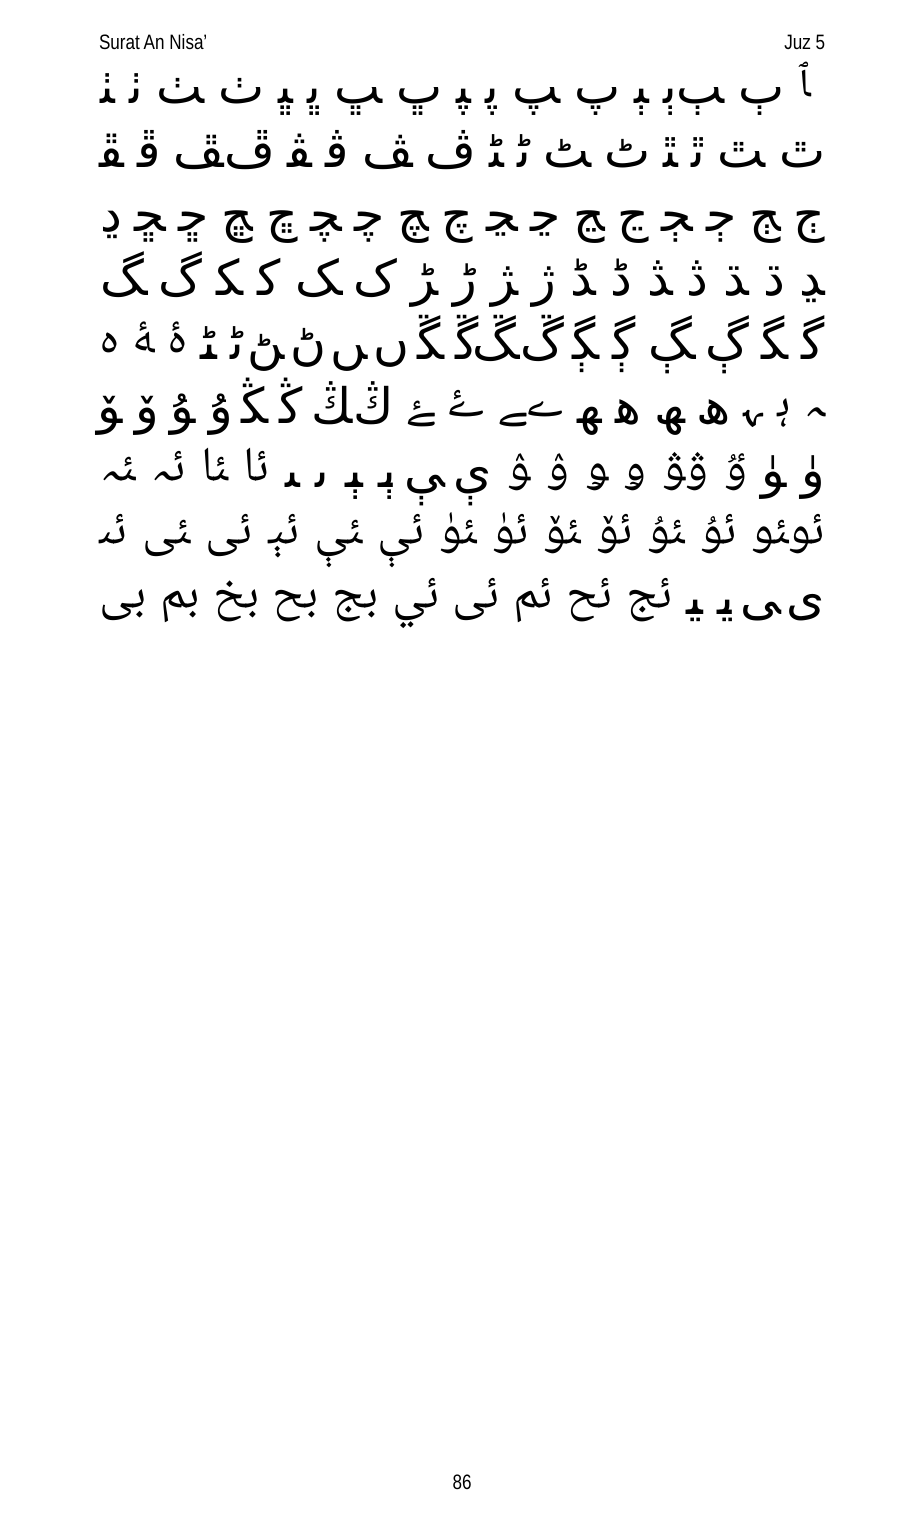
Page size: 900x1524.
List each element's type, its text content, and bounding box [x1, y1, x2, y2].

text ﭑ ﭒ ﭓﭔ ﭕ ﭖ ﭗ ﭘ ﭙ ﭚ ﭛ ﭜ ﭝ ﭞ ﭟ ﭠ ﭡ ﭢ ﭣ ﭤ ﭥ ﭦ ﭧ ﭨ ﭩ ﭪ ﭫ ﭬ ﭭ ﭮﭯ ﭰ ﭱ ﭲ ﭳ ﭴ ﭵ ﭶ ﭷ ﭸ ﭹ ﭺ ﭻ ﭼ ﭽ ﭾ ﭿ ﮀ ﮁ ﮂ ﮃ ﮄ ﮅ ﮆ ﮇ ﮈ ﮉ ﮊ ﮋ ﮌ ﮍ ﮎ ﮏ ﮐ ﮑ ﮒ ﮓ ﮔ ﮕ ﮖ ﮗ ﮘ ﮙ ﮚ ﮛﮜ ﮝ ﮞ ﮟ ﮠ ﮡ ﮢ ﮣ ﮤ ﮥ ﮦ ﮧ ﮨ ﮩ ﮪ ﮫ ﮬ ﮭ ﮮﮯ ﮰ ﮱ ﯓ ﯔ ﯕ ﯖ ﯗ ﯘ ﯙ ﯚ ﯛ ﯜ ﯝ ﯞﯟ ﯠ ﯡ ﯢ ﯣ ﯤ ﯥ ﯦ ﯧ ﯨ ﯩ ﯪ ﯫ ﯬ ﯭ ﯮﯯ ﯰ ﯱ ﯲ ﯳ ﯴ ﯵ ﯶ ﯷ ﯸ ﯹ ﯺ ﯻ ﯼ ﯽ ﯾ ﯿ ﰀ ﰁ ﰂ ﰃ ﰄ ﰅ ﰆ ﰇ ﰈ ﰉ [99, 60, 825, 635]
